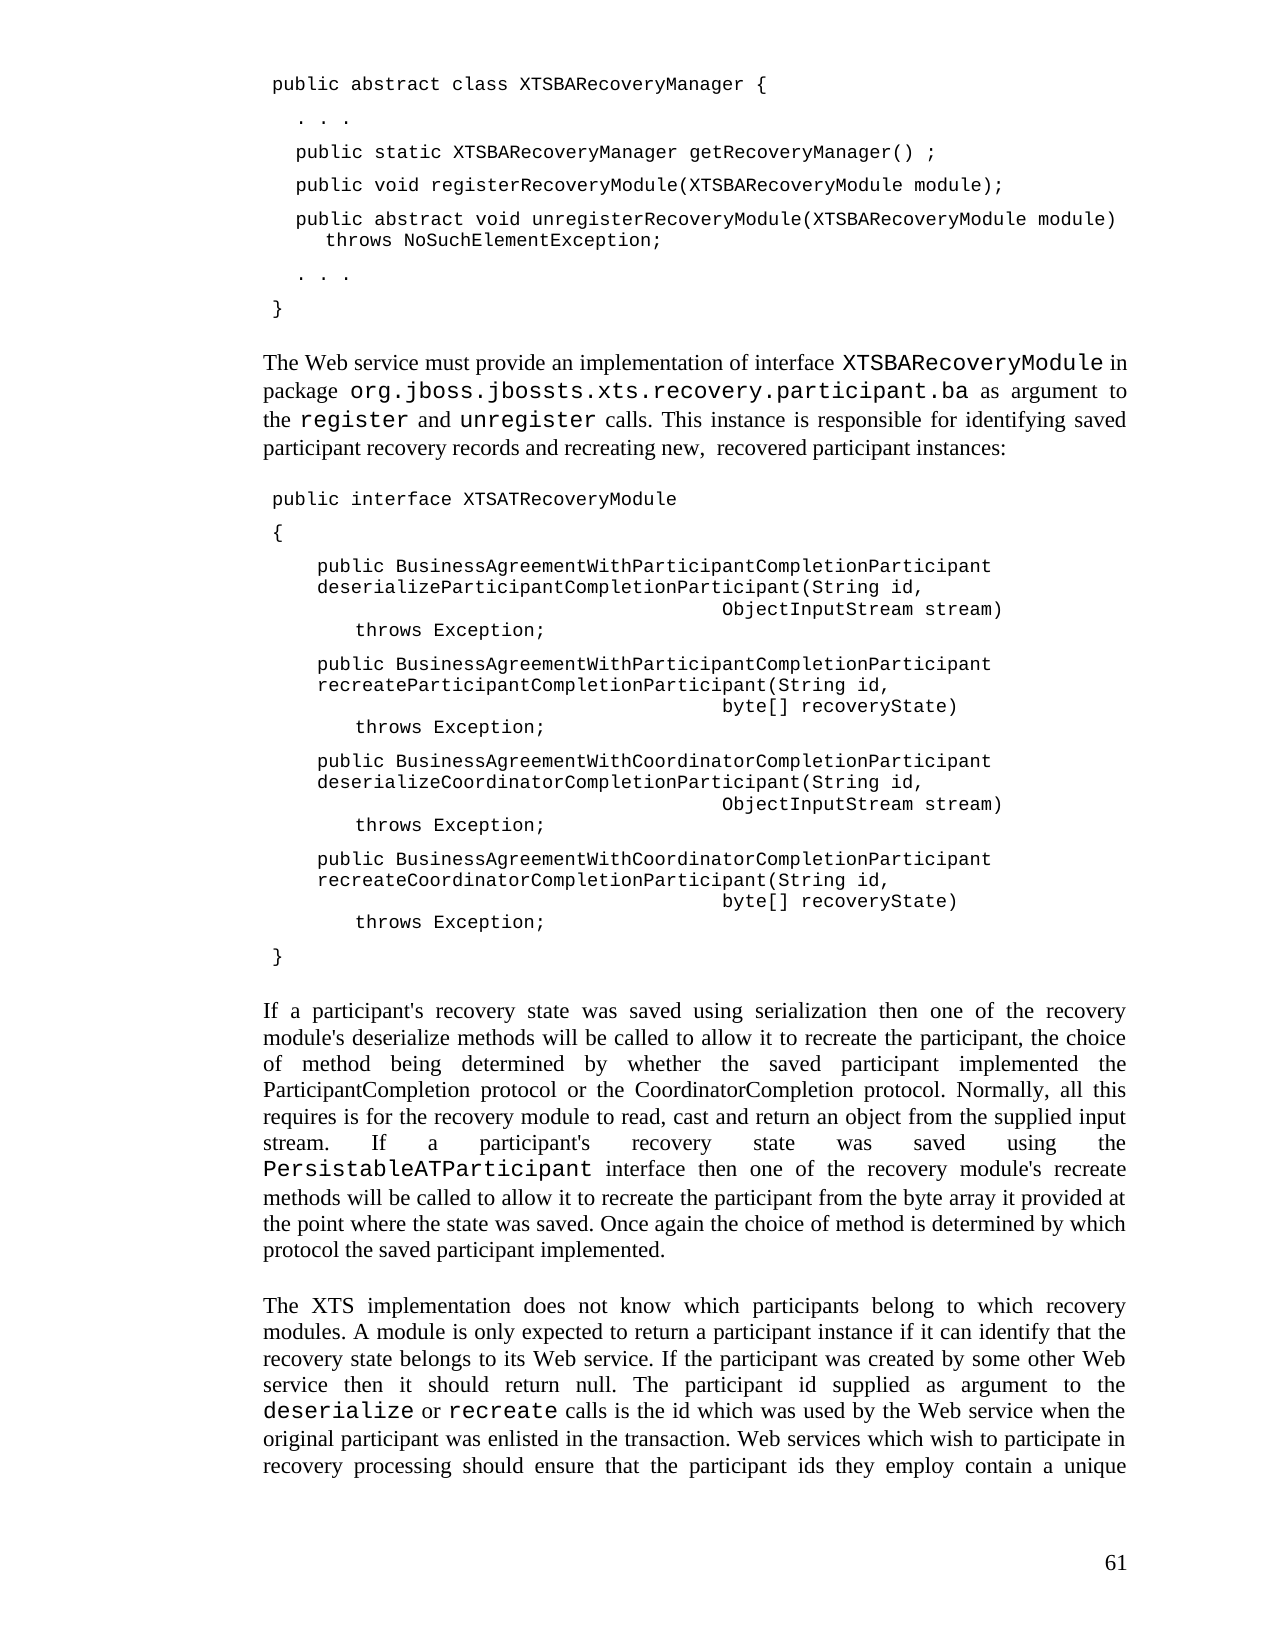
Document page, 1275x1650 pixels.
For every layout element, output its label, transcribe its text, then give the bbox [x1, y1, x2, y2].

text public static XTSBARecoveryManager getRecoveryManager() ; [272, 142, 1127, 164]
text The Web service must provide an implementation of interface XTSBARecoveryModule in package org.jboss.jbossts.xts.recovery.participant.ba as argument to the register and unregister calls. This instance is responsible for identifying saved participant recovery records and recreating new, recovered participant instances: [263, 349, 1127, 460]
text . . . [272, 265, 1127, 286]
text public interface XTSATRecoveryModule [272, 489, 1127, 511]
text { [272, 523, 1127, 544]
text public BusinessAgreementWithCoordinatorCompletionParticipant recreateCoordinatorCompletionParticipant(String id, byte[] recoveryState) throws Exception; [272, 849, 1127, 934]
text public BusinessAgreementWithCoordinatorCompletionParticipant deserializeCoordinatorCompletionParticipant(String id, ObjectInputStream stream) throws Exception; [272, 752, 1127, 837]
text public BusinessAgreementWithParticipantCompletionParticipant recreateParticipantCompletionParticipant(String id, byte[] recoveryState) throws Exception; [272, 654, 1127, 739]
text public abstract class XTSBARecoveryManager { [272, 75, 1127, 96]
text } [272, 299, 1127, 320]
text } [272, 947, 1127, 968]
text public BusinessAgreementWithParticipantCompletionParticipant deserializeParticipantCompletionParticipant(String id, ObjectInputStream stream) throws Exception; [272, 557, 1127, 642]
text The XTS implementation does not know which participants belong to which recovery modules. A module is only expected to return a participant instance if it can identify that the recovery state belongs to its Web service. If the participant was created by some other Web service then it should return null. The participant id supplied as argument to the deserialize or recreate calls is the id which was used by the Web service when the original participant was enlisted in the transaction. Web services which wish to participate in recovery processing should ensure that the participant ids they employ contain a unique [263, 1292, 1127, 1478]
text If a participant's recovery state was saved using serialization then one of the recovery module's deserialize methods will be called to allow it to recreate the participant, the choice of method being determined by whether the saved participant implemented the ParticipantCompletion protocol or the CoordinatorCompletion protocol. Normally, all this requires is for the recovery module to read, cast and return an object from the supplied input stream. If a participant's recovery state was saved using the PersistableATParticipant interface then one of the recovery module's recreate methods will be called to allow it to recreate the participant from the byte array it provided at the point where the state was saved. Once again the choice of method is determined by which protocol the saved participant implemented. [263, 997, 1127, 1263]
text . . . [272, 109, 1127, 130]
text public abstract void unregisterRecoveryModule(XTSBARecoveryModule module) throws NoSuchElementException; [272, 210, 1127, 252]
text public void registerRecoveryModule(XTSBARecoveryModule module); [272, 176, 1127, 197]
